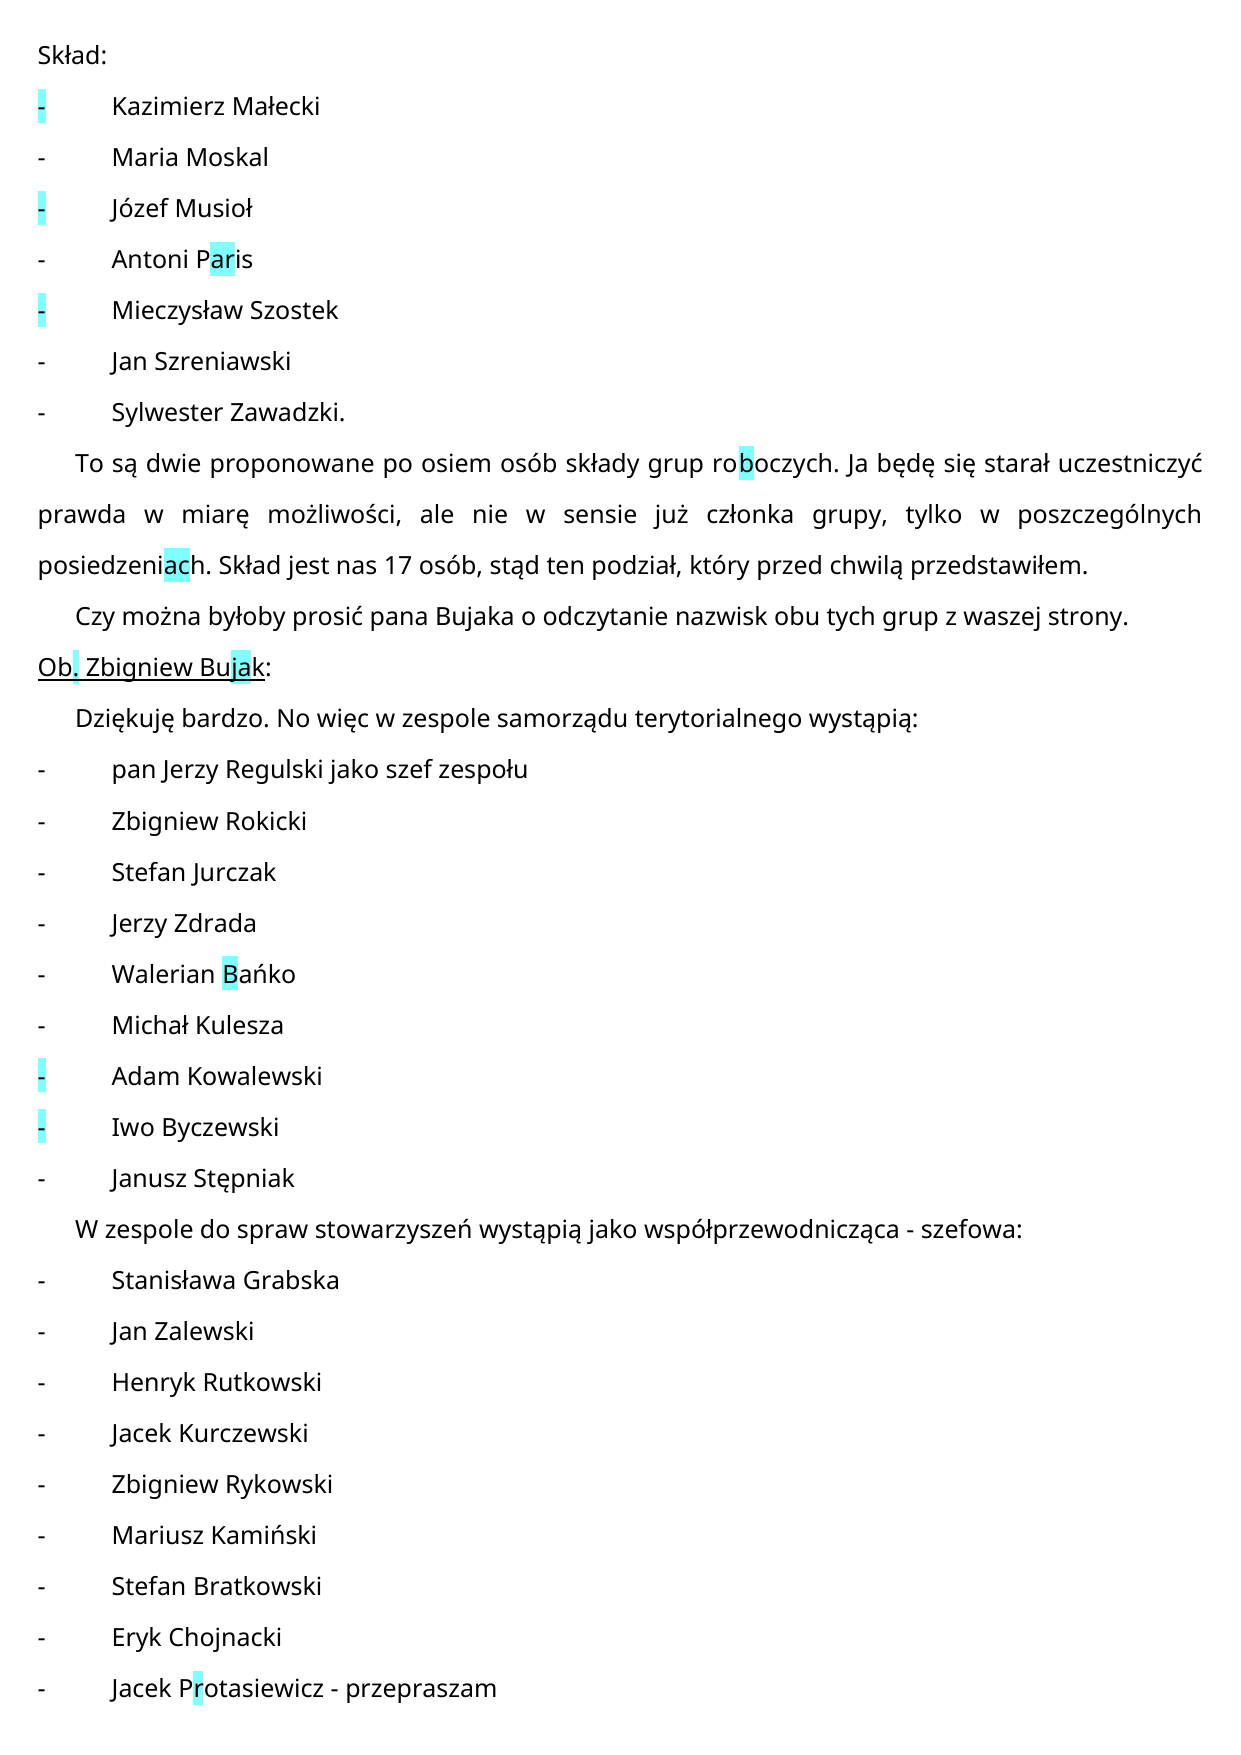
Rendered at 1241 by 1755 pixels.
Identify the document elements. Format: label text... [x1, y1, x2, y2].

text - Maria Moskal [37, 139, 1203, 174]
text - Jan Szreniawski [37, 344, 1203, 378]
text - Zbigniew Rokicki [37, 803, 1203, 837]
text - Jacek Kurczewski [37, 1416, 1203, 1450]
text - Henryk Rutkowski [37, 1364, 1203, 1399]
text Skład: [37, 37, 1203, 72]
text - Jerzy Zdrada [37, 905, 1203, 939]
text - Eryk Chojnacki [37, 1620, 1203, 1654]
text - Mieczysław Szostek [37, 293, 1203, 327]
text - Antoni Paris [37, 242, 1203, 276]
text Dziękuję bardzo. No więc w zespole samorządu terytorialnego wystąpią: [37, 701, 1203, 735]
text - pan Jerzy Regulski jako szef zespołu [37, 752, 1203, 786]
text - Iwo Byczewski [37, 1109, 1203, 1143]
text - Walerian Bańko [37, 956, 1203, 990]
text - Stefan Bratkowski [37, 1569, 1203, 1603]
text - Józef Musioł [37, 191, 1203, 225]
text - Mariusz Kamiński [37, 1518, 1203, 1552]
text - Janusz Stępniak [37, 1160, 1203, 1194]
text - Sylwester Zawadzki. [37, 395, 1203, 429]
text - Jacek Protasiewicz - przepraszam [37, 1671, 1203, 1705]
text Ob. Zbigniew Bujak: [37, 650, 1203, 684]
text - Kazimierz Małecki [37, 88, 1203, 123]
text - Zbigniew Rykowski [37, 1467, 1203, 1501]
text - Jan Zalewski [37, 1313, 1203, 1348]
text - Michał Kulesza [37, 1007, 1203, 1041]
text - Stanisława Grabska [37, 1262, 1203, 1297]
text W zespole do spraw stowarzyszeń wystąpią jako współprzewodnicząca - szefowa: [37, 1211, 1203, 1246]
text - Adam Kowalewski [37, 1058, 1203, 1092]
text - Stefan Jurczak [37, 854, 1203, 888]
text Czy można byłoby prosić pana Bujaka o odczytanie nazwisk obu tych grup z waszej strony. [37, 599, 1203, 633]
text To są dwie proponowane po osiem osób składy grup roboczych. Ja będę się starał uczestniczyć prawda w miarę możliwości, ale nie w sensie już członka grupy, tylko w poszczególnych posiedzeniach. Skład jest nas 17 osób, stąd ten podział, który przed chwilą przedstawiłem. [37, 446, 1203, 582]
